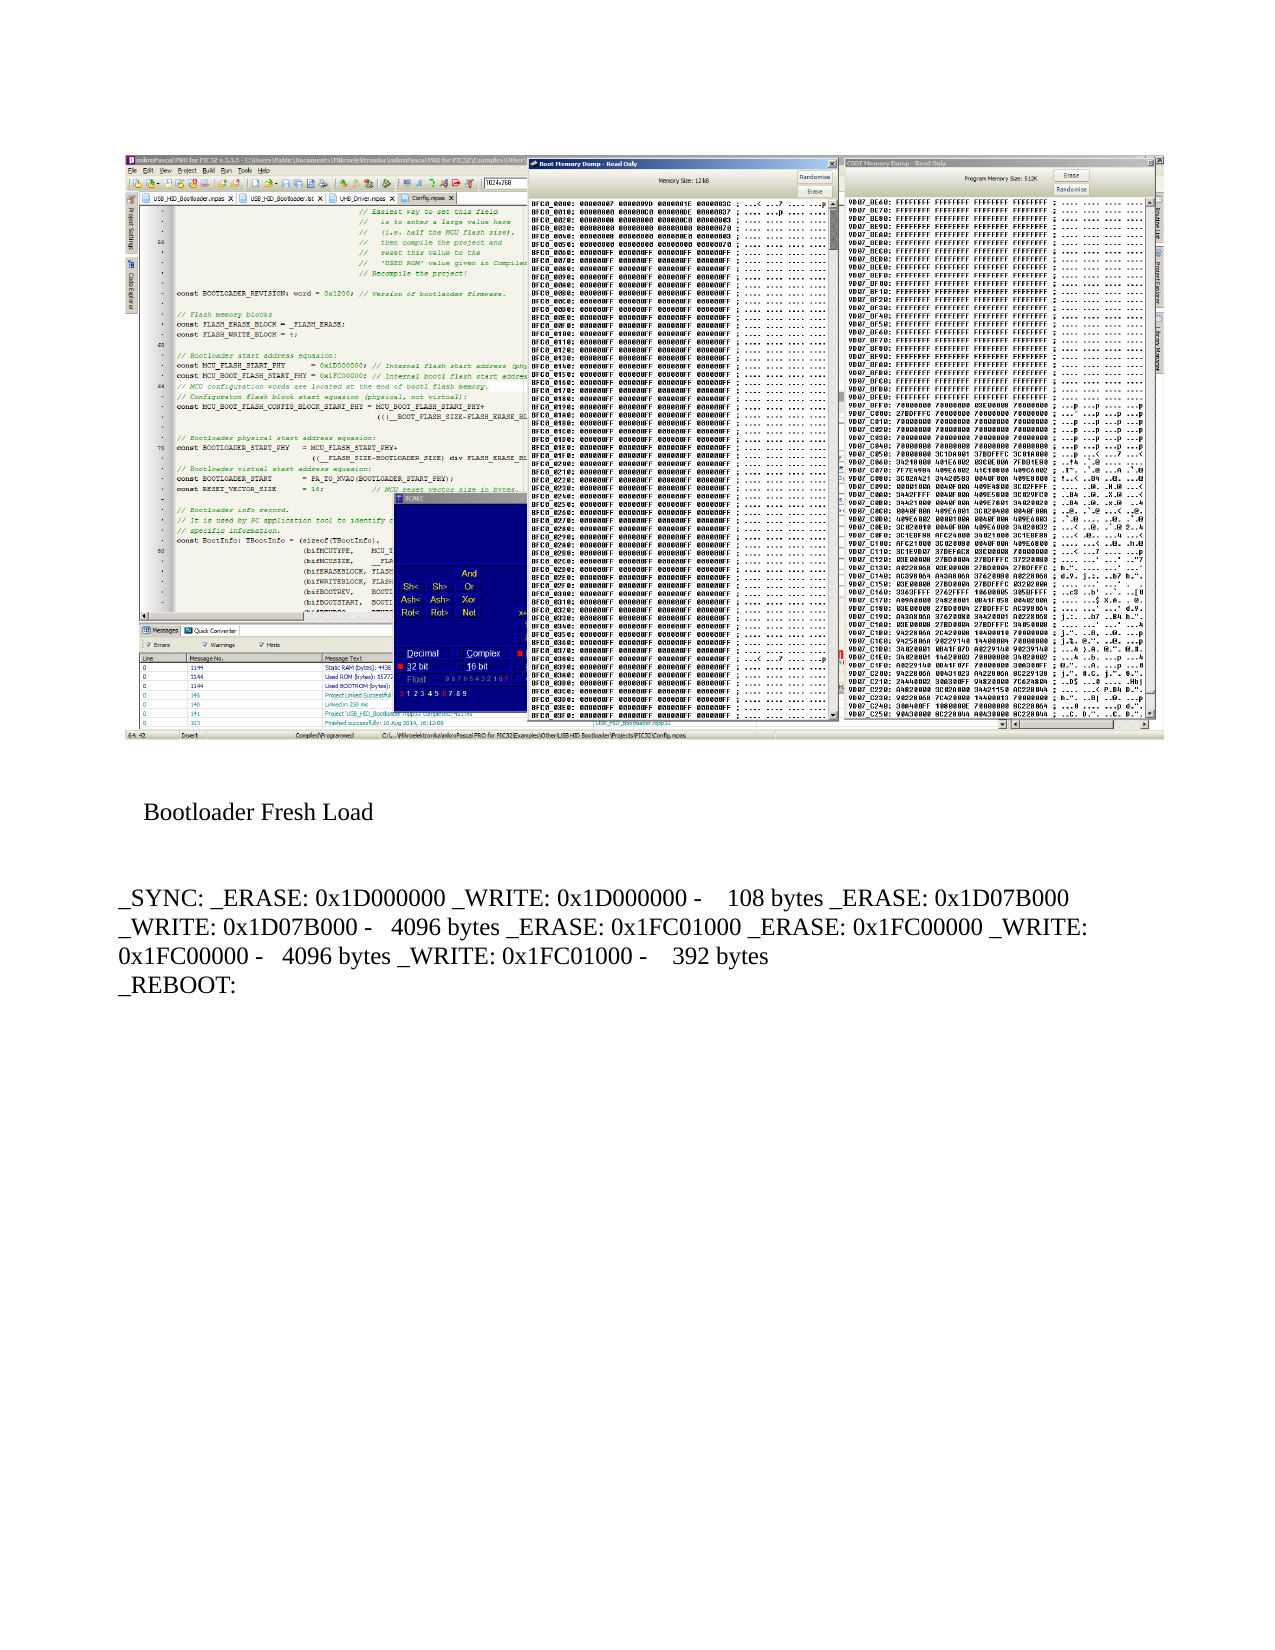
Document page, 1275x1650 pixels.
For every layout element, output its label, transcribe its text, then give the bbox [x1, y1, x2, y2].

text _REBOOT: [118, 970, 1157, 998]
text _SYNC: _ERASE: 0x1D000000 _WRITE: 0x1D000000 - 108 bytes _ERASE: 0x1D07B000 _WRITE: 0x1D07B000 - 4096 bytes _ERASE: 0x1FC01000 _ERASE: 0x1FC00000 _WRITE: 0x1FC00000 - 4096 bytes _WRITE: 0x1FC01000 - 392 bytes [118, 883, 1157, 970]
text Bootloader Fresh Load [118, 797, 1157, 826]
picture [125, 155, 1165, 740]
